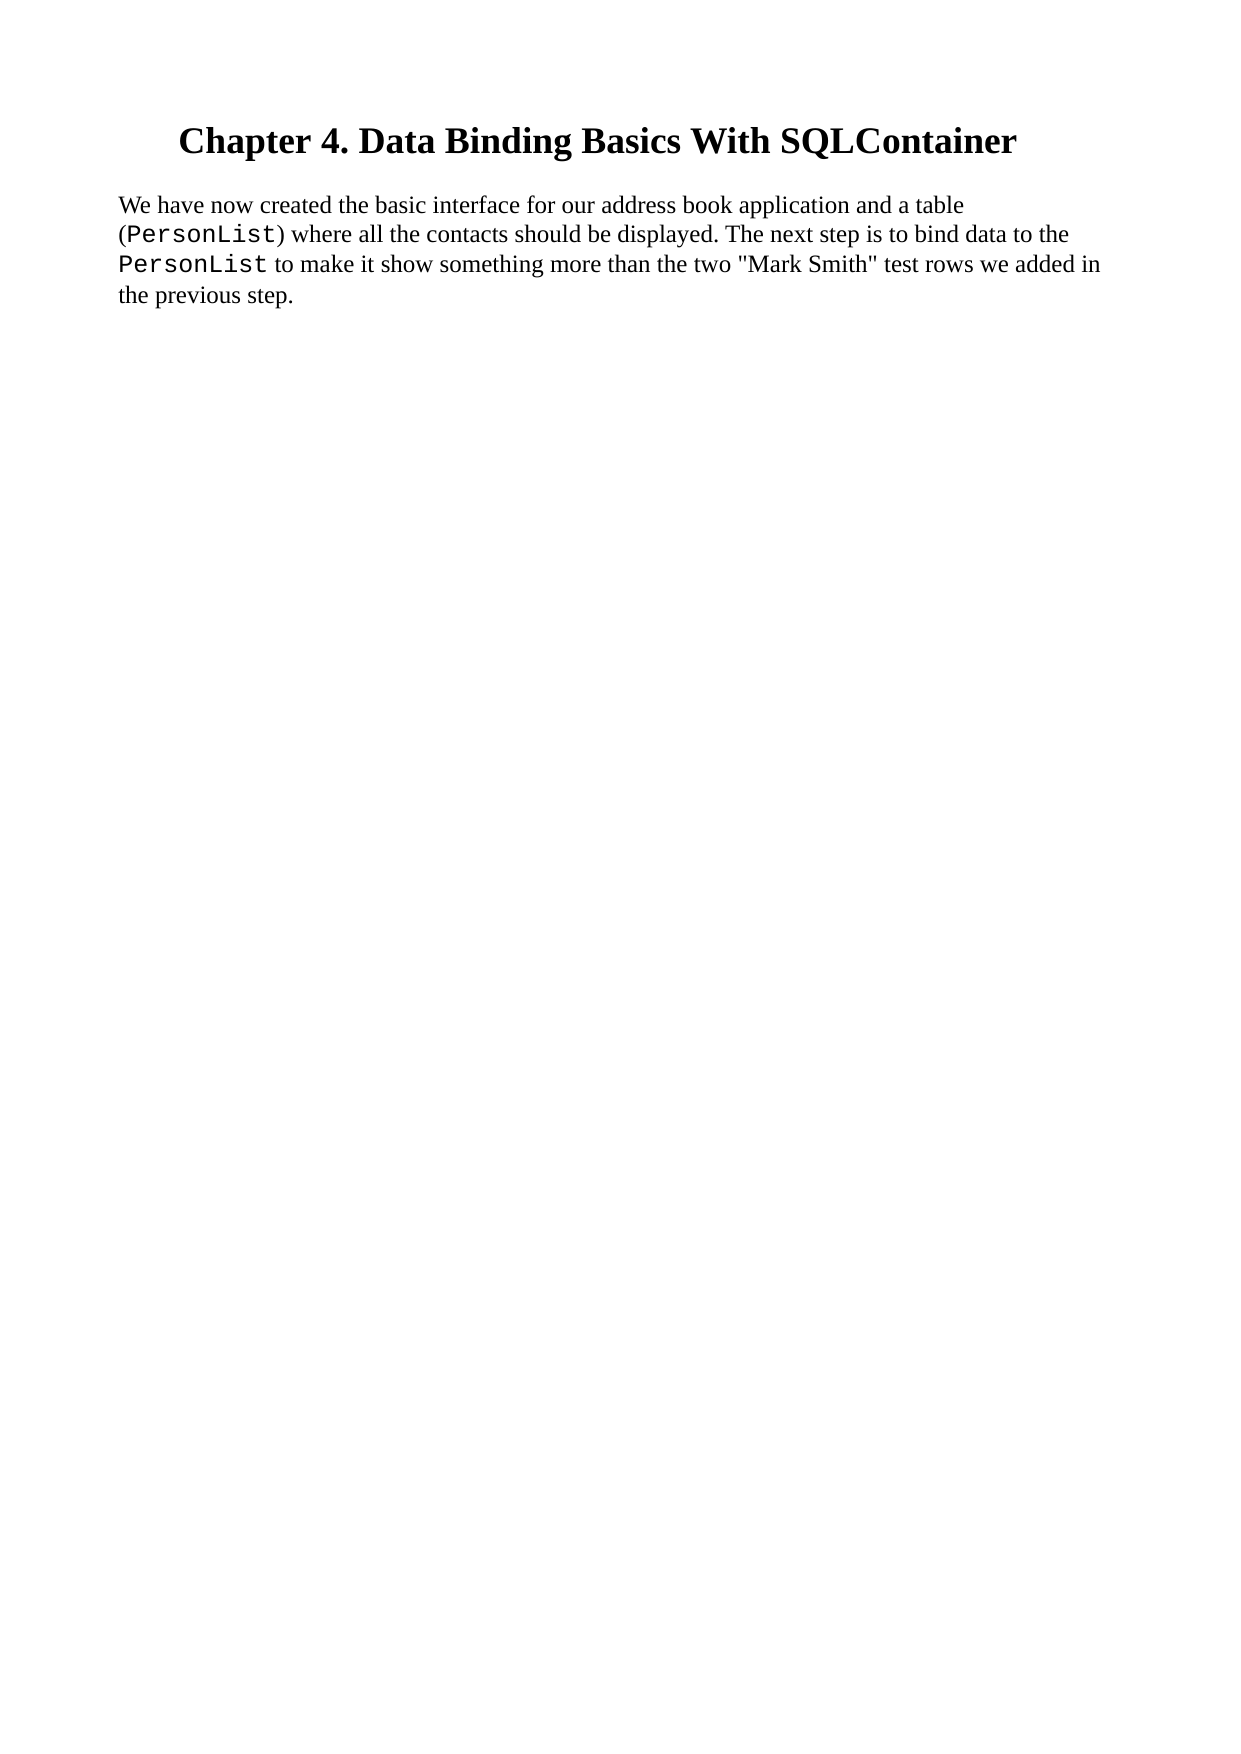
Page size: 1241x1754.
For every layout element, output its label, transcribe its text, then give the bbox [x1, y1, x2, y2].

text We have now created the basic interface for our address book application and a table (PersonList) where all the contacts should be displayed. The next step is to bind data to the PersonList to make it show something more than the two "Mark Smith" test rows we added in the previous step. [118, 190, 1122, 309]
subtitle Chapter 4. Data Binding Basics With SQLContainer [118, 118, 1122, 161]
